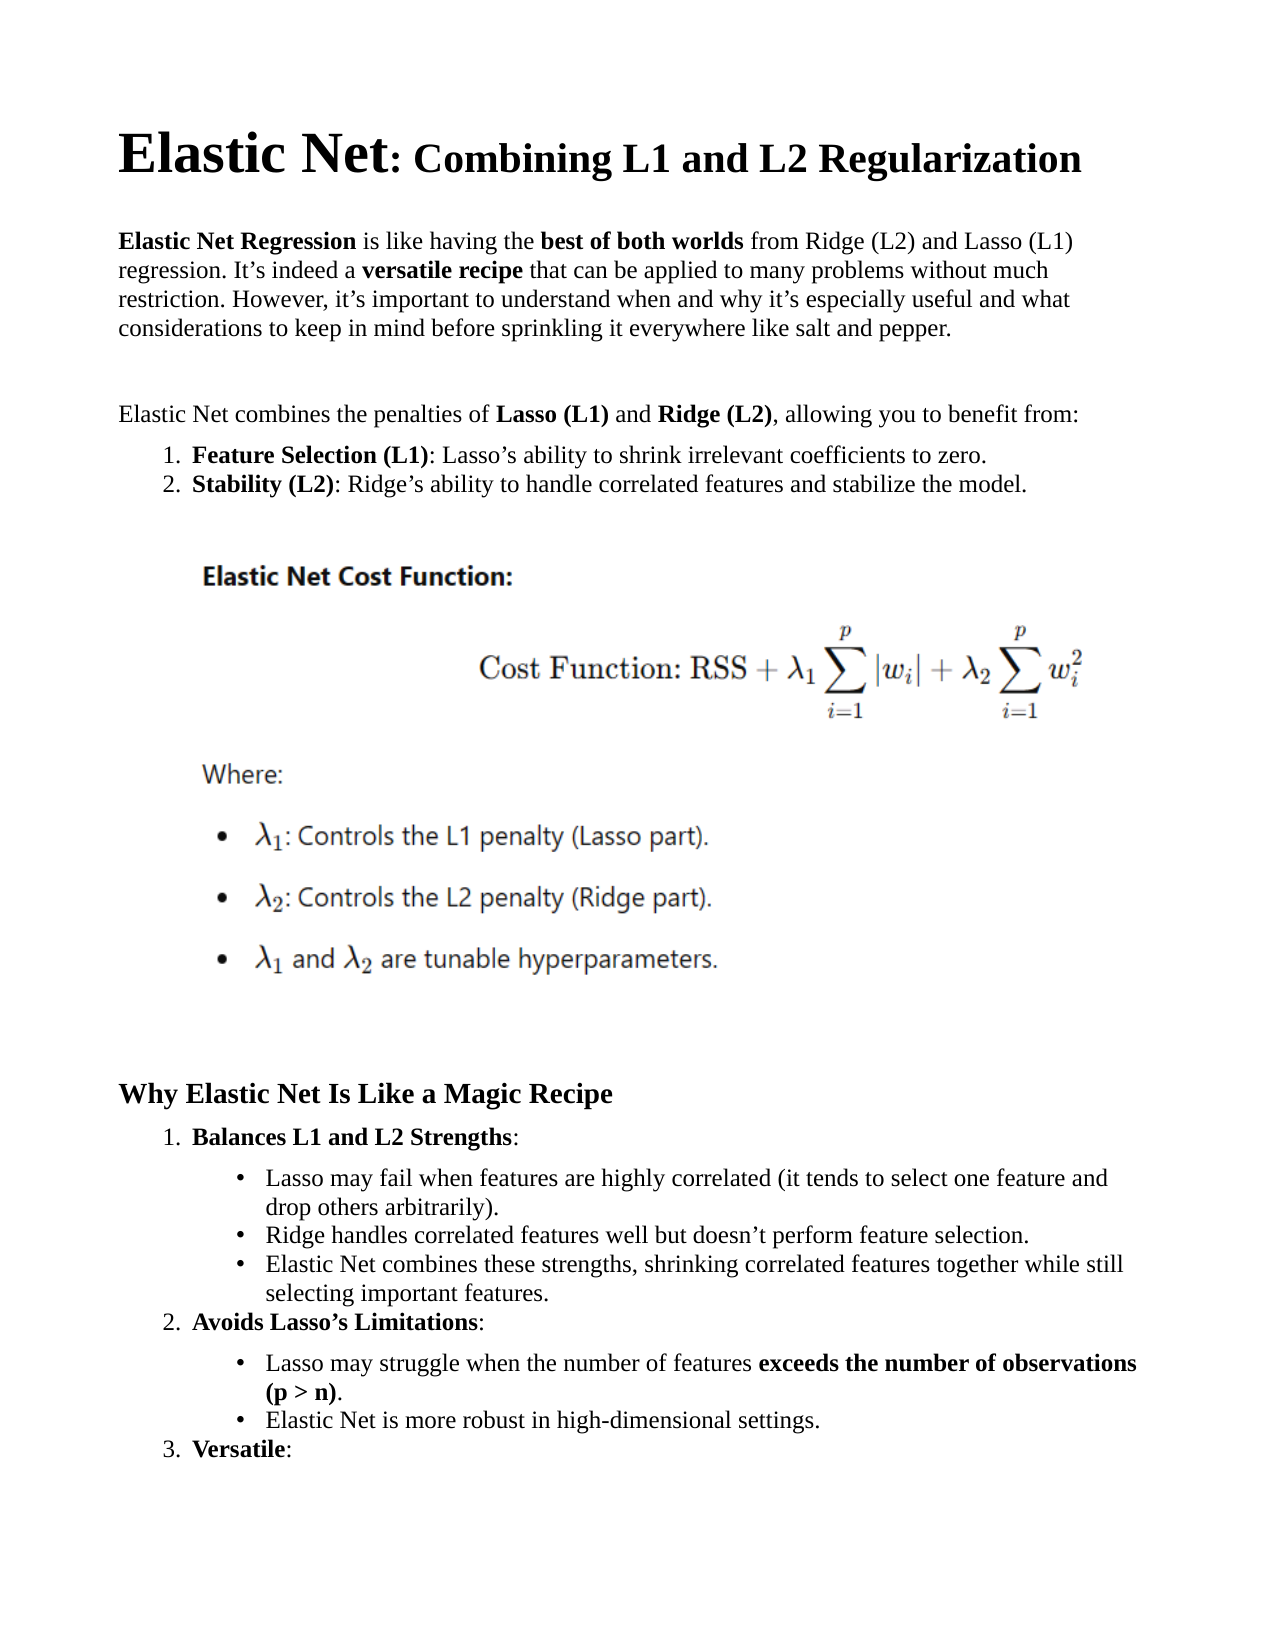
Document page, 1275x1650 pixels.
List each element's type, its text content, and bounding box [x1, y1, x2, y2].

subtitle Elastic Net: Combining L1 and L2 Regularization [118, 118, 1157, 185]
subtitle Why Elastic Net Is Like a Magic Recipe [118, 1076, 1157, 1109]
list Versatile: [162, 1434, 1157, 1463]
list Avoids Lasso’s Limitations: [162, 1307, 1157, 1336]
text Elastic Net Regression is like having the best of both worlds from Ridge (L2) and Lasso (L1) regression. It’s indeed a versatile recipe that can be applied to many problems without much restriction. However, it’s important to understand when and why it’s especially useful and what considerations to keep in mind before sprinkling it everywhere like salt and pepper. [118, 226, 1157, 341]
list Lasso may struggle when the number of features exceeds the number of observations (p > n). [236, 1348, 1157, 1406]
list Elastic Net combines these strengths, shrinking correlated features together while still selecting important features. [236, 1249, 1157, 1307]
list Feature Selection (L1): Lasso’s ability to shrink irrelevant coefficients to zero. [162, 440, 1157, 469]
text Elastic Net combines the penalties of Lasso (L1) and Ridge (L2), allowing you to benefit from: [118, 399, 1157, 428]
list Stability (L2): Ridge’s ability to handle correlated features and stabilize the model. [162, 469, 1157, 498]
list Ridge handles correlated features well but doesn’t perform feature selection. [236, 1221, 1157, 1249]
list Elastic Net is more robust in high-dimensional settings. [236, 1406, 1157, 1434]
picture [180, 538, 1095, 994]
list Balances L1 and L2 Strengths: [162, 1122, 1157, 1151]
list Lasso may fail when features are highly correlated (it tends to select one feature and drop others arbitrarily). [236, 1163, 1157, 1221]
